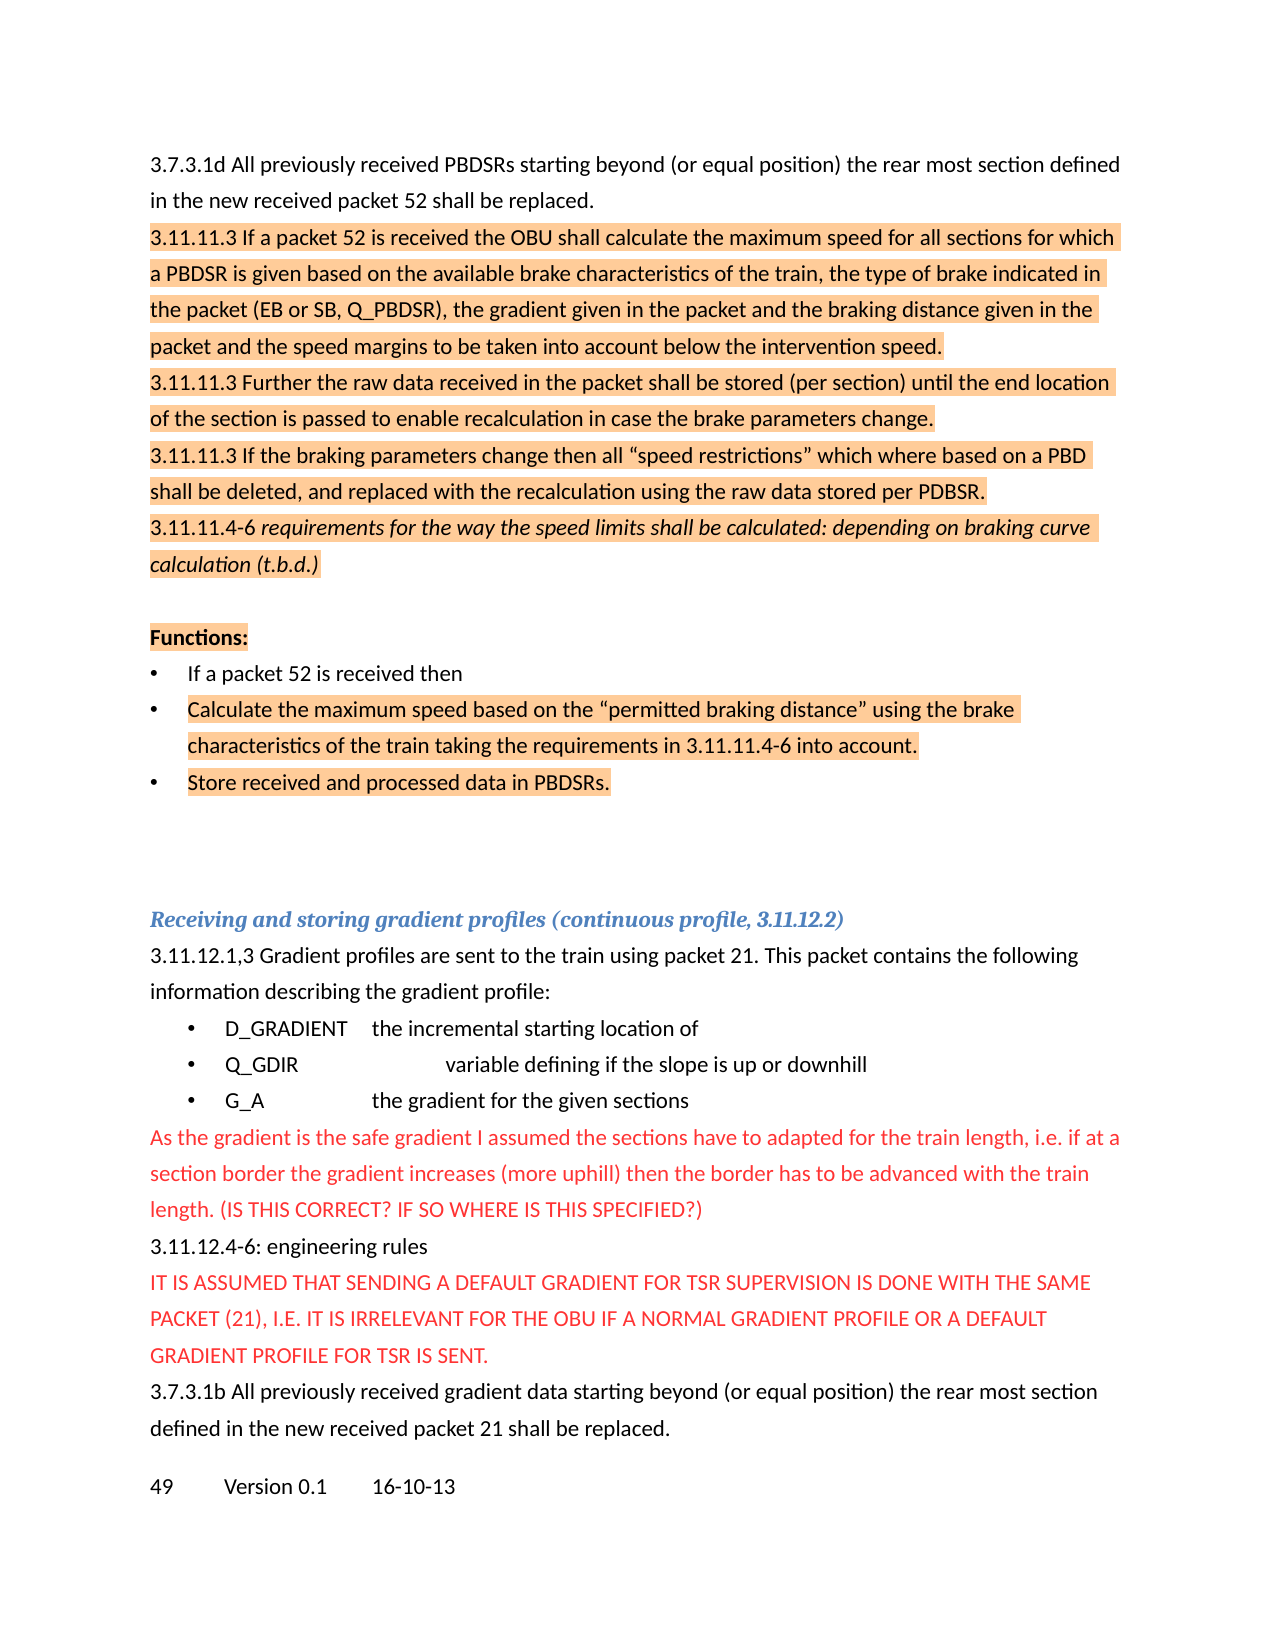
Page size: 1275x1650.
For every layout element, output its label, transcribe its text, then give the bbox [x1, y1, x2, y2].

list Q_GDIR variable defining if the slope is up or downhill [187, 1050, 1125, 1078]
list G_A the gradient for the given sections [187, 1086, 1125, 1114]
text 3.11.11.3 Further the raw data received in the packet shall be stored (per section) until the end location of the section is passed to enable recalculation in case the brake parameters change. [150, 368, 1125, 432]
text As the gradient is the safe gradient I assumed the sections have to adapted for the train length, i.e. if at a section border the gradient increases (more uphill) then the border has to be advanced with the train length. (IS THIS CORRECT? IF SO WHERE IS THIS SPECIFIED?) [150, 1123, 1125, 1223]
text 3.11.12.1,3 Gradient profiles are sent to the train using packet 21. This packet contains the following information describing the gradient profile: [150, 941, 1125, 1005]
text 3.7.3.1b All previously received gradient data starting beyond (or equal position) the rear most section defined in the new received packet 21 shall be replaced. [150, 1377, 1125, 1442]
list Calculate the maximum speed based on the “permitted braking distance” using the brake characteristics of the train taking the requirements in 3.11.11.4-6 into account. [150, 695, 1125, 760]
text IT IS ASSUMED THAT SENDING A DEFAULT GRADIENT FOR TSR SUPERVISION IS DONE WITH THE SAME PACKET (21), I.E. IT IS IRRELEVANT FOR THE OBU IF A NORMAL GRADIENT PROFILE OR A DEFAULT GRADIENT PROFILE FOR TSR IS SENT. [150, 1268, 1125, 1369]
list D_GRADIENT the incremental starting location of [187, 1014, 1125, 1042]
list If a packet 52 is received then [150, 659, 1125, 687]
text 3.11.11.4-6 requirements for the way the speed limits shall be calculated: depending on braking curve calculation (t.b.d.) [150, 513, 1125, 578]
text Functions: [150, 623, 1125, 651]
text 3.7.3.1d All previously received PBDSRs starting beyond (or equal position) the rear most section defined in the new received packet 52 shall be replaced. [150, 150, 1125, 214]
subtitle Receiving and storing gradient profiles (continuous profile, 3.11.12.2) [150, 907, 1125, 933]
text 3.11.11.3 If the braking parameters change then all “speed restrictions” which where based on a PBD shall be deleted, and replaced with the recalculation using the raw data stored per PDBSR. [150, 441, 1125, 505]
text 3.11.11.3 If a packet 52 is received the OBU shall calculate the maximum speed for all sections for which a PBDSR is given based on the available brake characteristics of the train, the type of brake indicated in the packet (EB or SB, Q_PBDSR), the gradient given in the packet and the braking distance given in the packet and the speed margins to be taken into account below the intervention speed. [150, 223, 1125, 360]
list Store received and processed data in PBDSRs. [150, 768, 1125, 796]
text 3.11.12.4-6: engineering rules [150, 1232, 1125, 1260]
